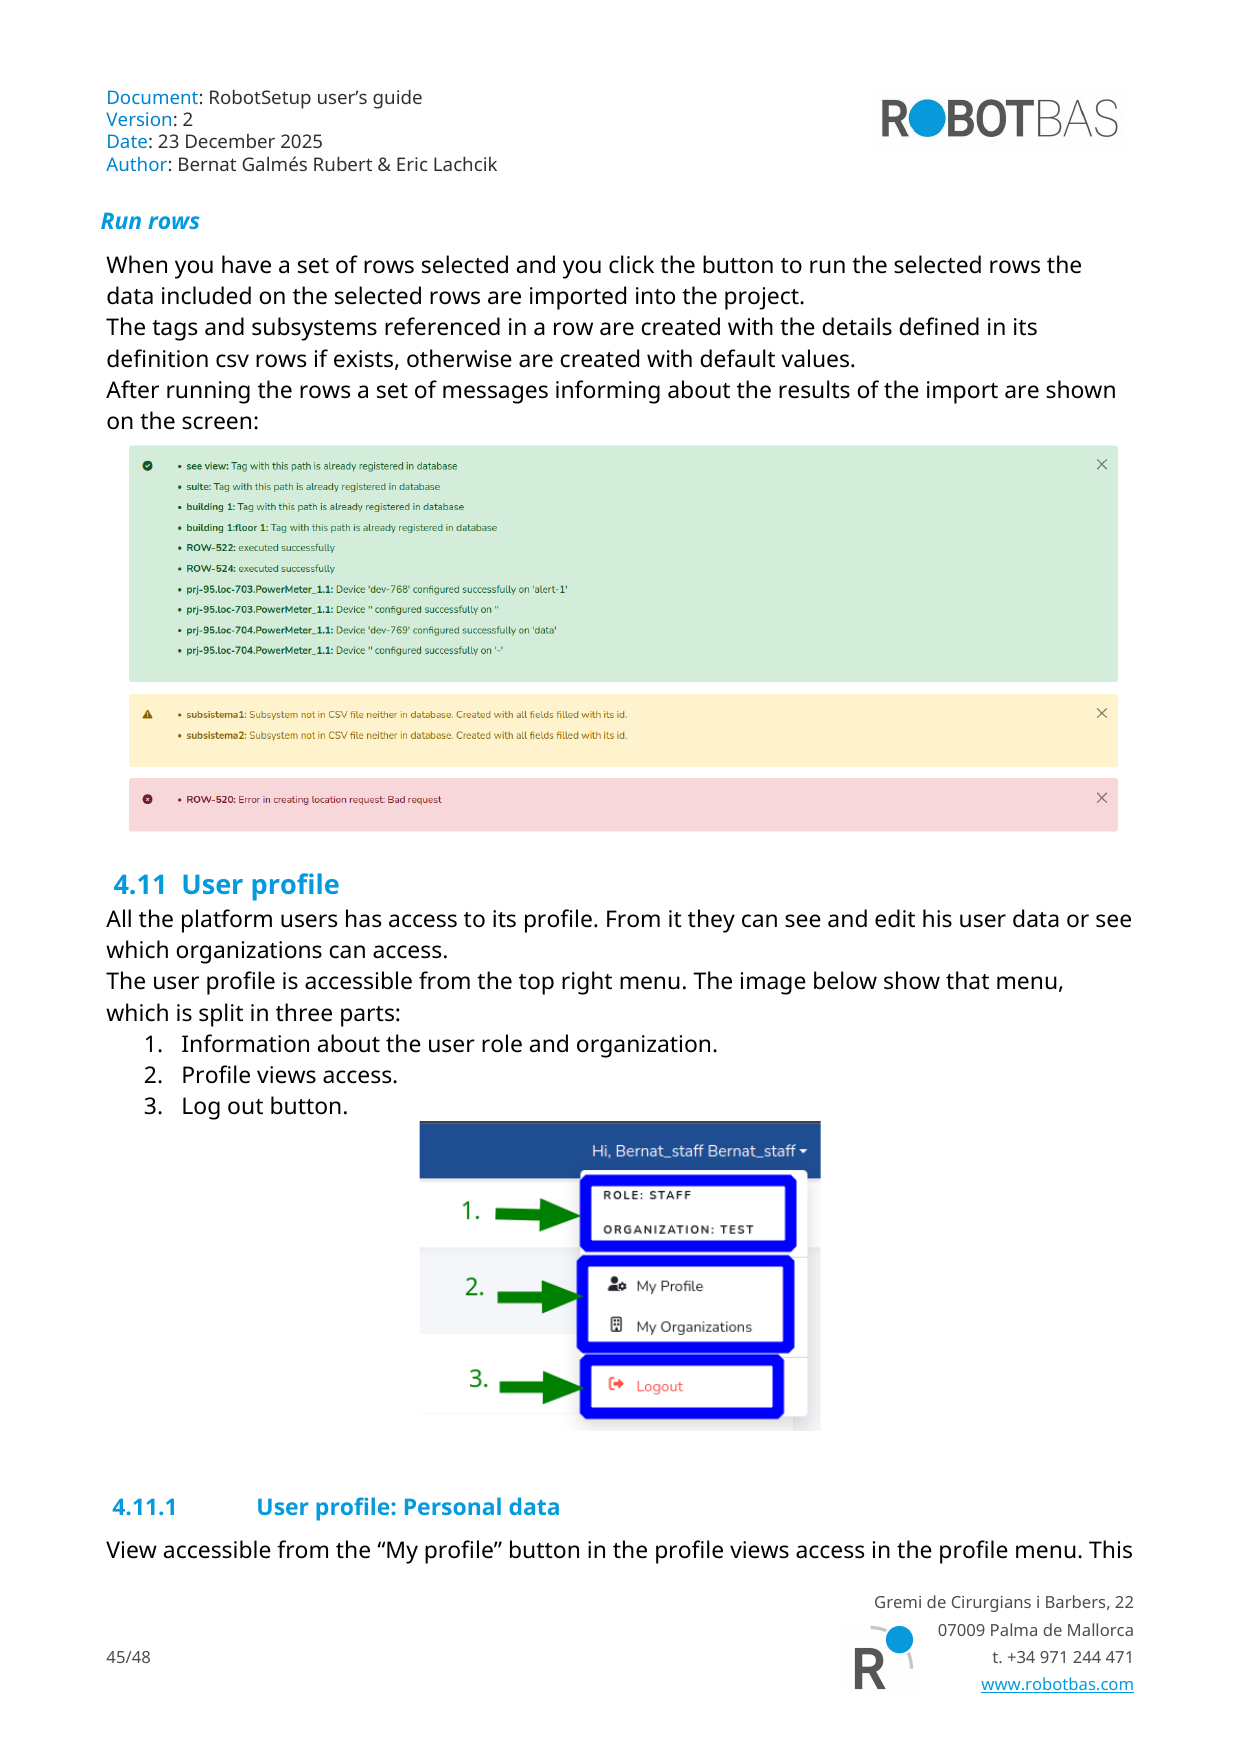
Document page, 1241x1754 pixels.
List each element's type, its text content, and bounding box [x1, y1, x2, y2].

text After running the rows a set of messages informing about the results of the import are shown on the screen: [106, 374, 1134, 436]
subtitle User profile [106, 466, 1134, 903]
list Log out button. [144, 1090, 1134, 1121]
picture [118, 436, 1123, 837]
text When you have a set of rows selected and you click the button to run the selected rows the data included on the selected rows are imported into the project. [106, 249, 1134, 311]
list Information about the user role and organization. [144, 1028, 1134, 1059]
subtitle Run rows [100, 205, 1134, 236]
list Profile views access. [144, 1059, 1134, 1090]
subtitle User profile: Personal data [106, 1491, 1134, 1522]
text The user profile is accessible from the top right menu. The image below show that menu, which is split in three parts: [106, 965, 1134, 1028]
text All the platform users has access to its profile. From it they can see and edit his user data or see which organizations can access. [106, 903, 1134, 965]
text The tags and subsystems referenced in a row are created with the details defined in its definition csv rows if exists, otherwise are created with default values. [106, 311, 1134, 374]
picture [869, 86, 1125, 153]
picture [844, 1623, 923, 1692]
picture [419, 1121, 821, 1431]
text View accessible from the “My profile” button in the profile views access in the profile menu. This [106, 1534, 1134, 1566]
